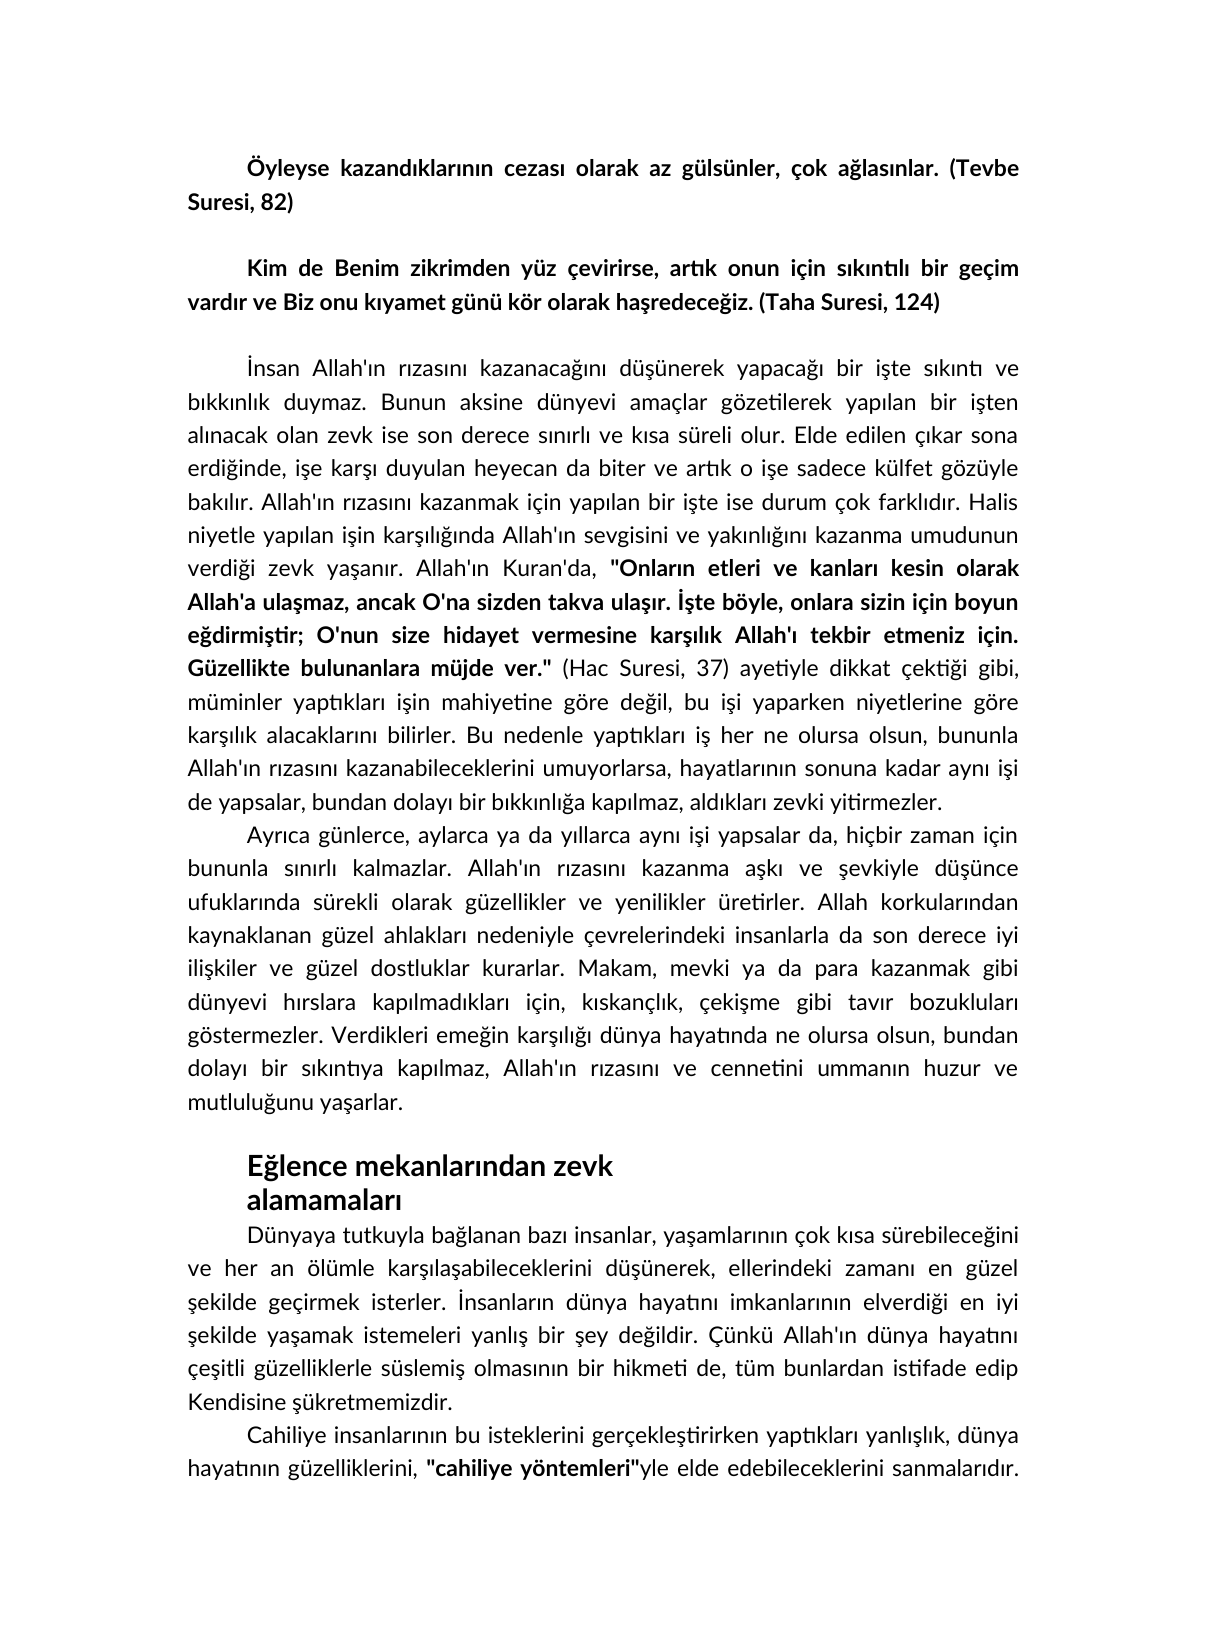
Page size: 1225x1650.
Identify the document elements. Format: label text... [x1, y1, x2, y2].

text Cahiliye insanlarının bu isteklerini gerçekleştirirken yaptıkları yanlışlık, dünya hayatının güzelliklerini, "cahiliye yöntemleri"yle elde edebileceklerini sanmalarıdır. [187, 1417, 1020, 1483]
text alamamaları [187, 1183, 1020, 1217]
text Ayrıca günlerce, aylarca ya da yıllarca aynı işi yapsalar da, hiçbir zaman için bununla sınırlı kalmazlar. Allah'ın rızasını kazanma aşkı ve şevkiyle düşünce ufuklarında sürekli olarak güzellikler ve yenilikler üretirler. Allah korkularından kaynaklanan güzel ahlakları nedeniyle çevrelerindeki insanlarla da son derece iyi ilişkiler ve güzel dostluklar kurarlar. Makam, mevki ya da para kazanmak gibi dünyevi hırslara kapılmadıkları için, kıskançlık, çekişme gibi tavır bozukluları göstermezler. Verdikleri emeğin karşılığı dünya hayatında ne olursa olsun, bundan dolayı bir sıkıntıya kapılmaz, Allah'ın rızasını ve cennetini ummanın huzur ve mutluluğunu yaşarlar. [187, 817, 1020, 1117]
text Öyleyse kazandıklarının cezası olarak az gülsünler, çok ağlasınlar. (Tevbe Suresi, 82) [187, 150, 1020, 217]
text Eğlence mekanlarından zevk [187, 1150, 1020, 1183]
text Kim de Benim zikrimden yüz çevirirse, artık onun için sıkıntılı bir geçim vardır ve Biz onu kıyamet günü kör olarak haşredeceğiz. (Taha Suresi, 124) [187, 250, 1020, 317]
text İnsan Allah'ın rızasını kazanacağını düşünerek yapacağı bir işte sıkıntı ve bıkkınlık duymaz. Bunun aksine dünyevi amaçlar gözetilerek yapılan bir işten alınacak olan zevk ise son derece sınırlı ve kısa süreli olur. Elde edilen çıkar sona erdiğinde, işe karşı duyulan heyecan da biter ve artık o işe sadece külfet gözüyle bakılır. Allah'ın rızasını kazanmak için yapılan bir işte ise durum çok farklıdır. Halis niyetle yapılan işin karşılığında Allah'ın sevgisini ve yakınlığını kazanma umudunun verdiği zevk yaşanır. Allah'ın Kuran'da, "Onların etleri ve kanları kesin olarak Allah'a ulaşmaz, ancak O'na sizden takva ulaşır. İşte böyle, onlara sizin için boyun eğdirmiştir; O'nun size hidayet vermesine karşılık Allah'ı tekbir etmeniz için. Güzellikte bulunanlara müjde ver." (Hac Suresi, 37) ayetiyle dikkat çektiği gibi, müminler yaptıkları işin mahiyetine göre değil, bu işi yaparken niyetlerine göre karşılık alacaklarını bilirler. Bu nedenle yaptıkları iş her ne olursa olsun, bununla Allah'ın rızasını kazanabileceklerini umuyorlarsa, hayatlarının sonuna kadar aynı işi de yapsalar, bundan dolayı bir bıkkınlığa kapılmaz, aldıkları zevki yitirmezler. [187, 350, 1020, 817]
text Dünyaya tutkuyla bağlanan bazı insanlar, yaşamlarının çok kısa sürebileceğini ve her an ölümle karşılaşabileceklerini düşünerek, ellerindeki zamanı en güzel şekilde geçirmek isterler. İnsanların dünya hayatını imkanlarının elverdiği en iyi şekilde yaşamak istemeleri yanlış bir şey değildir. Çünkü Allah'ın dünya hayatını çeşitli güzelliklerle süslemiş olmasının bir hikmeti de, tüm bunlardan istifade edip Kendisine şükretmemizdir. [187, 1217, 1020, 1417]
